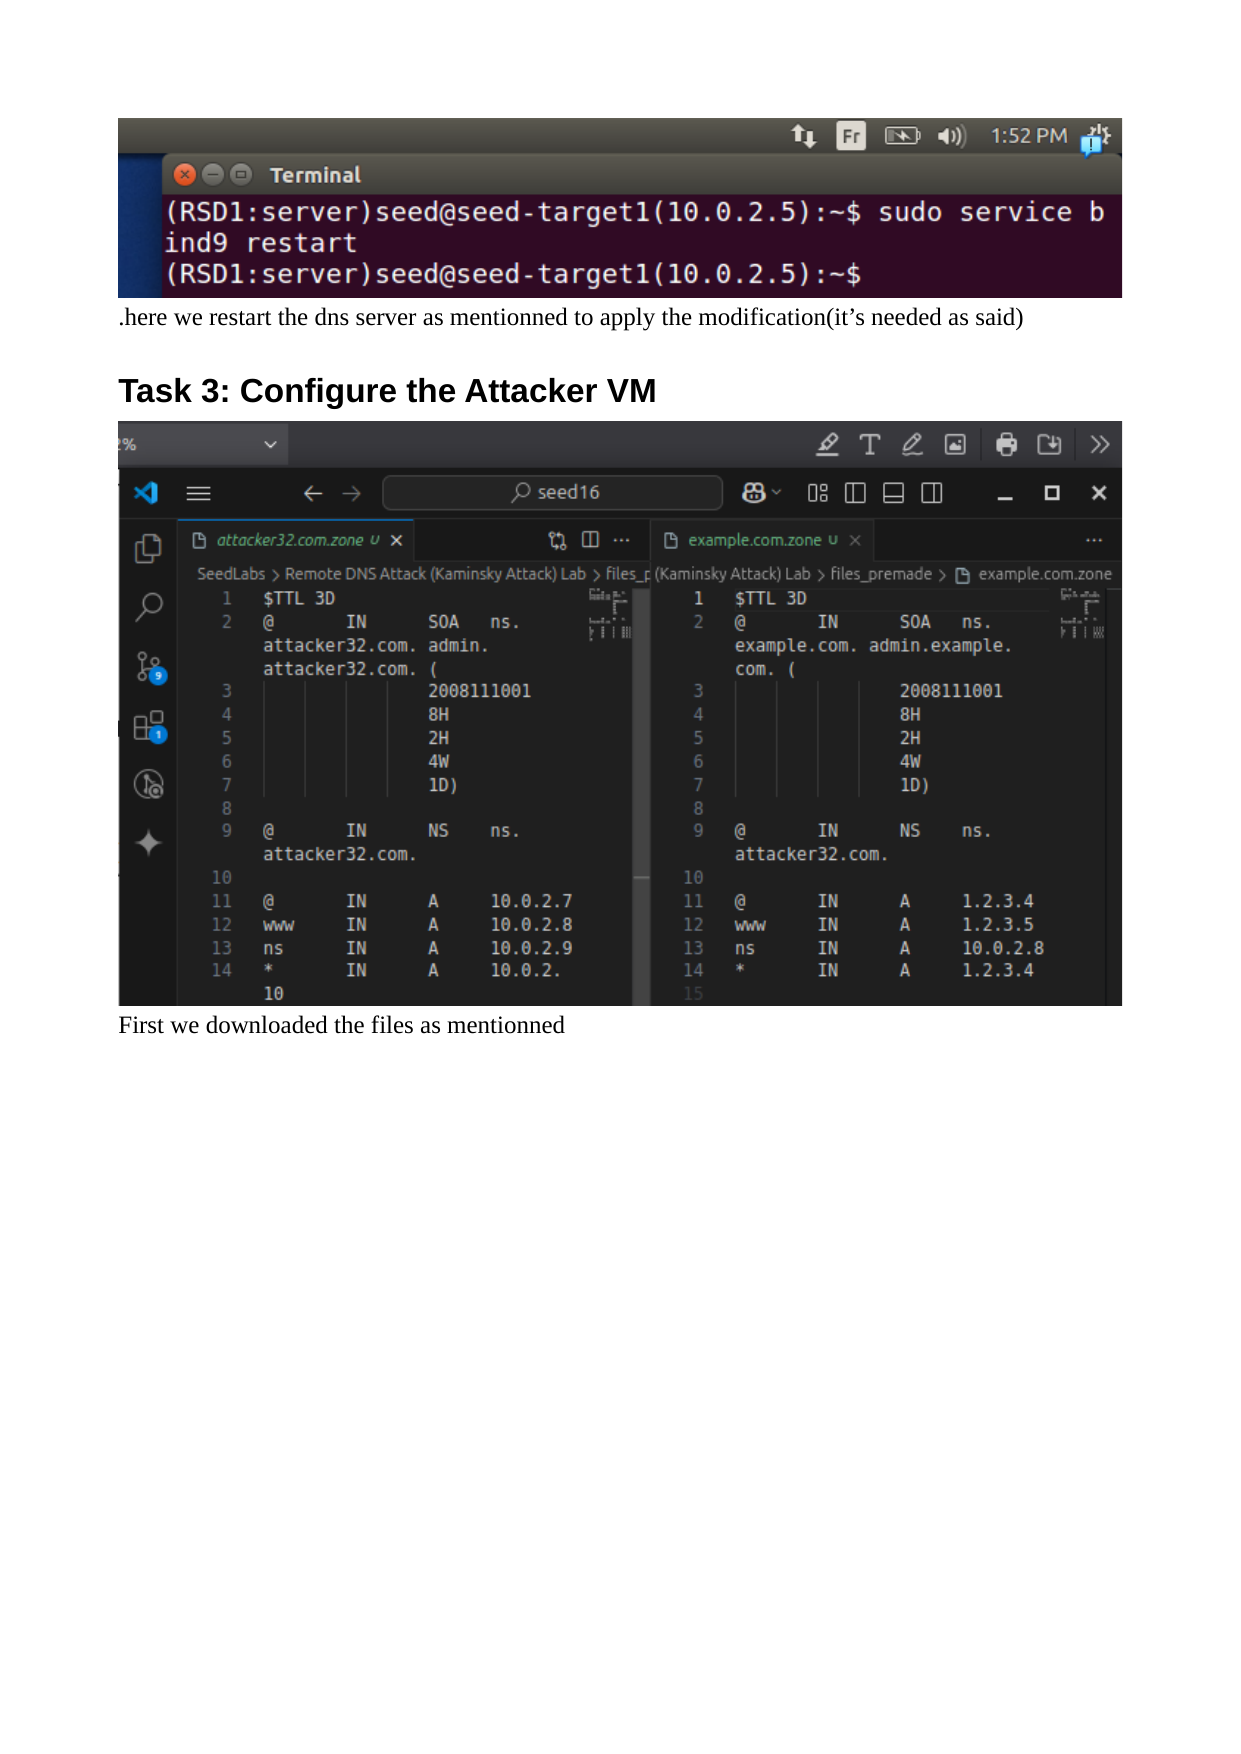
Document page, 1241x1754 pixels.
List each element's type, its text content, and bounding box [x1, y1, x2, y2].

text First we downloaded the files as mentionned [118, 1006, 1122, 1039]
picture [118, 118, 1123, 298]
text .here we restart the dns server as mentionned to apply the modification(it’s needed as said) [118, 298, 1122, 331]
picture [118, 421, 1123, 1006]
subtitle Task 3: Configure the Attacker VM [118, 371, 1122, 409]
